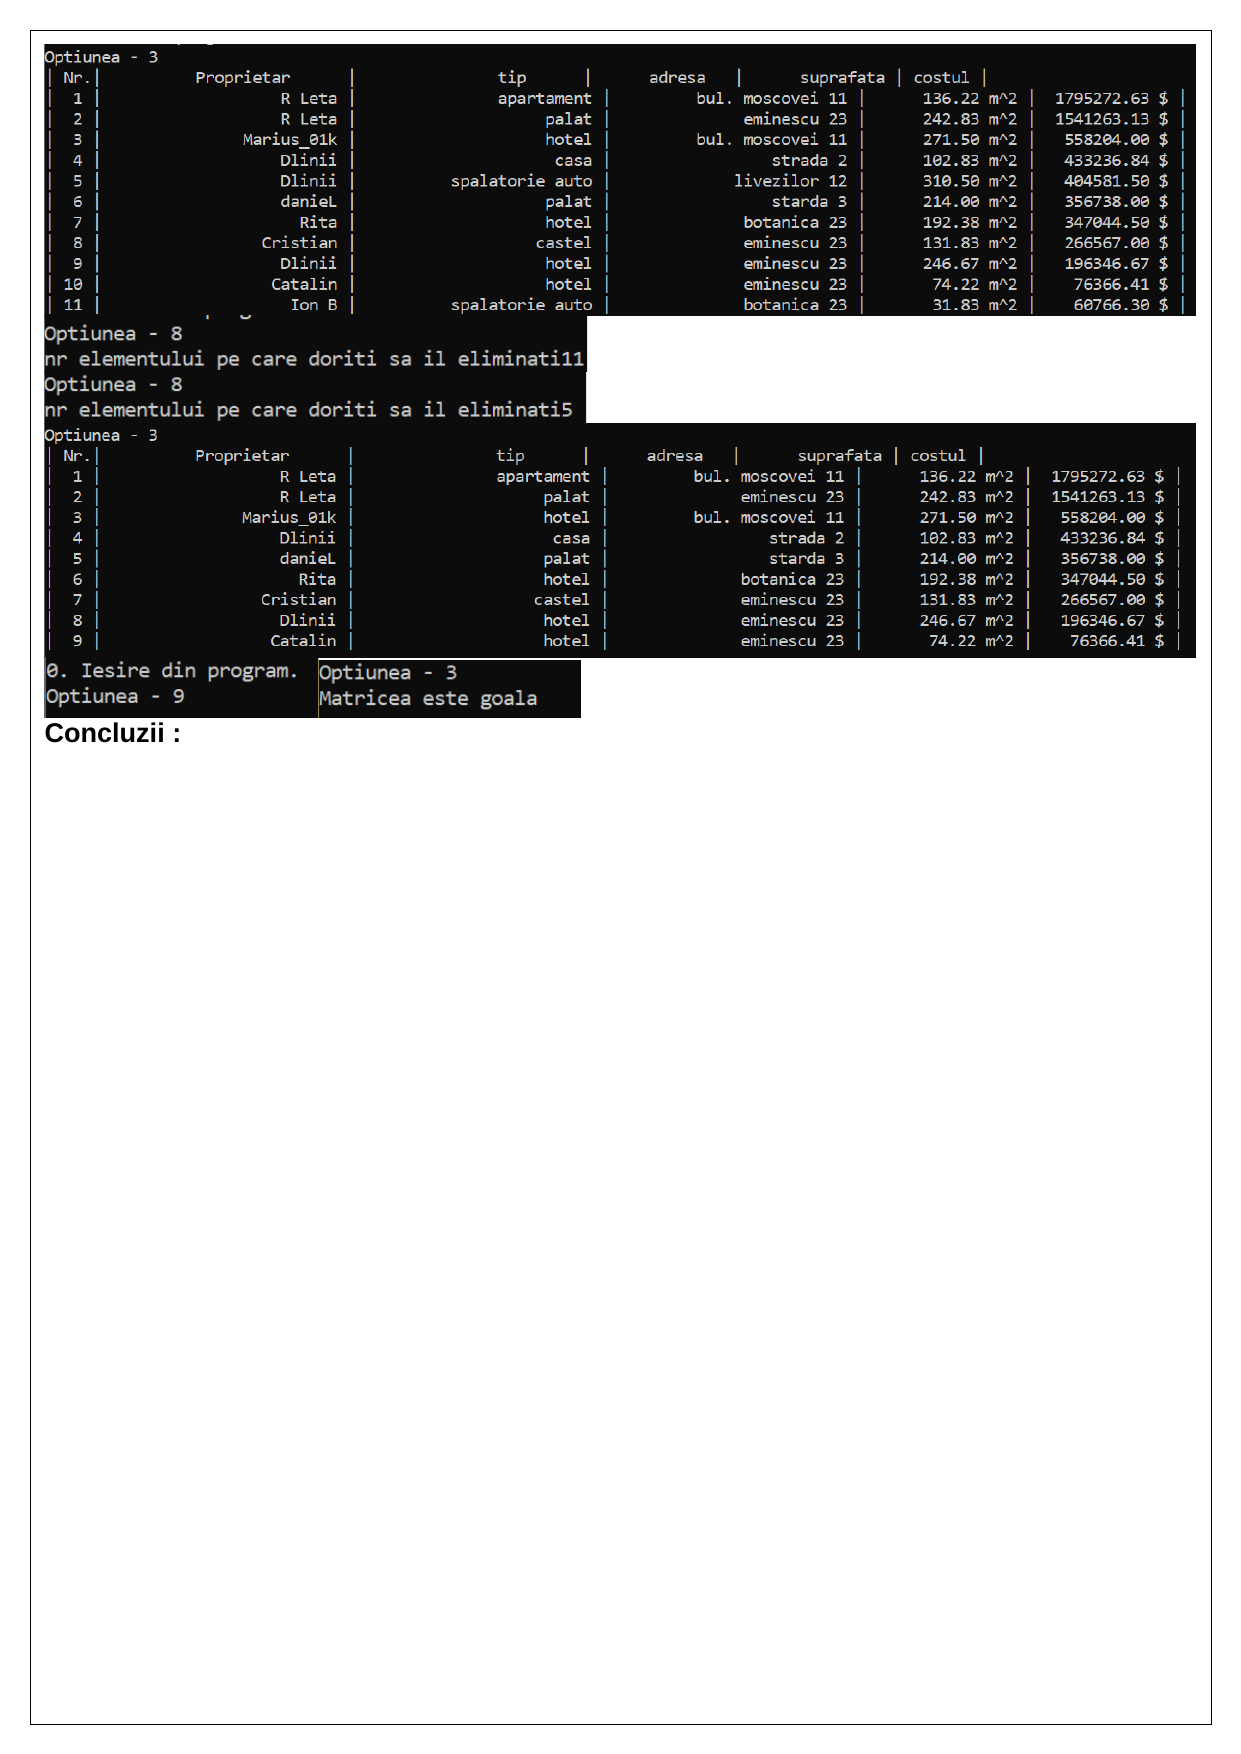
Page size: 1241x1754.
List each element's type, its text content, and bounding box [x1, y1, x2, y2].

text Concluzii : [44, 717, 1196, 748]
picture [44, 44, 1196, 718]
